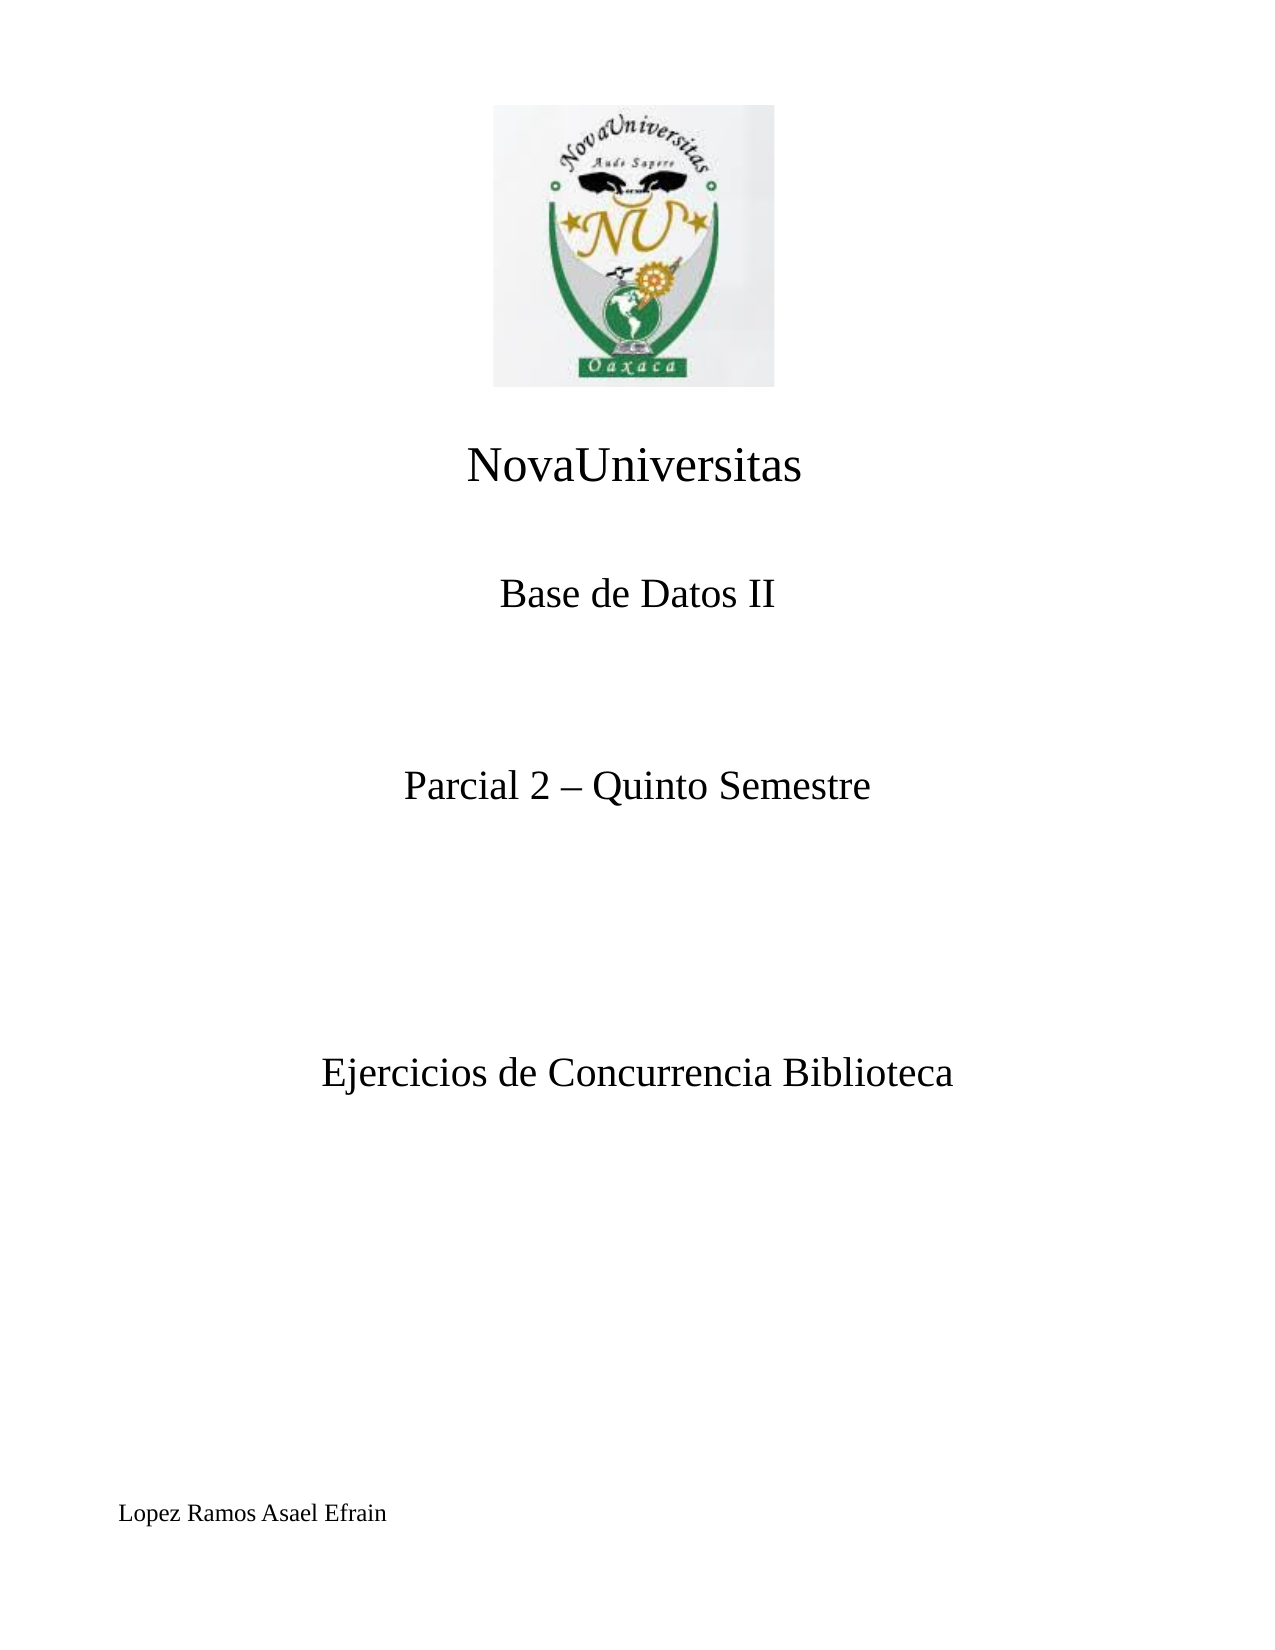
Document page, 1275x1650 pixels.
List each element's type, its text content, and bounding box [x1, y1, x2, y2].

picture [493, 105, 775, 387]
text Lopez Ramos Asael Efrain [118, 1498, 1157, 1527]
text Base de Datos II [118, 568, 1157, 616]
text NovaUniversitas [118, 434, 1157, 492]
text Parcial 2 – Quinto Semestre [118, 760, 1157, 808]
text Ejercicios de Concurrencia Biblioteca [118, 1048, 1157, 1096]
